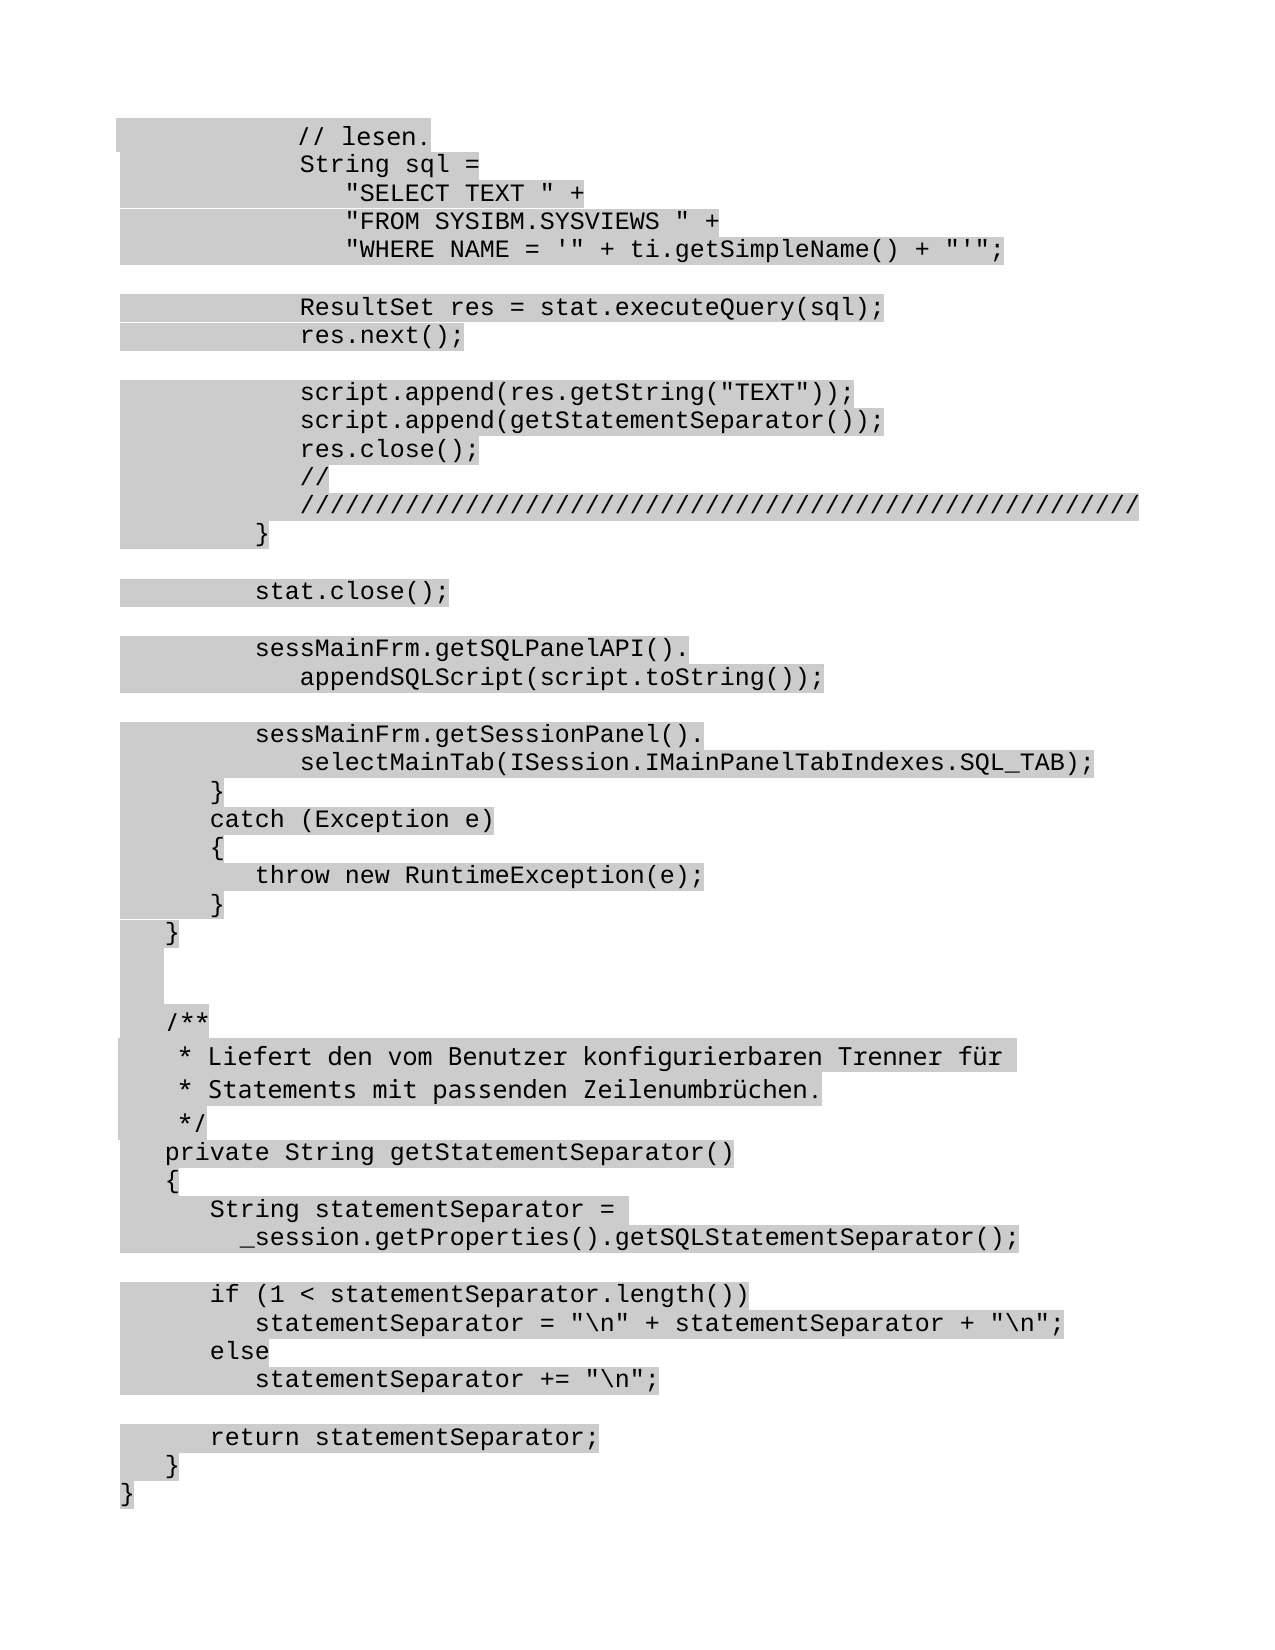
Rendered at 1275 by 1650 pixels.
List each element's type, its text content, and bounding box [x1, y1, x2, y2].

text */ [117, 1106, 1157, 1140]
text // [118, 465, 1157, 493]
text sessMainFrm.getSQLPanelAPI(). [118, 636, 1157, 664]
text res.next(); [118, 322, 1157, 351]
text // lesen. [116, 118, 1157, 152]
text //////////////////////////////////////////////////////// [118, 493, 1157, 521]
text String sql = [118, 152, 1157, 180]
text } [118, 1453, 1157, 1481]
text else [118, 1339, 1157, 1367]
text /** [118, 1004, 1157, 1038]
text script.append(getStatementSeparator()); [118, 408, 1157, 436]
text statementSeparator += "\n"; [118, 1367, 1157, 1395]
text stat.close(); [118, 579, 1157, 607]
text } [118, 778, 1157, 807]
text catch (Exception e) [118, 807, 1157, 835]
text * Liefert den vom Benutzer konfigurierbaren Trenner für [117, 1038, 1157, 1072]
text return statementSeparator; [118, 1424, 1157, 1453]
text selectMainTab(ISession.IMainPanelTabIndexes.SQL_TAB); [118, 750, 1157, 778]
text ResultSet res = stat.executeQuery(sql); [118, 294, 1157, 322]
text { [118, 835, 1157, 863]
text } [118, 919, 1157, 948]
text "SELECT TEXT " + [118, 180, 1157, 208]
text } [118, 891, 1157, 919]
text statementSeparator = "\n" + statementSeparator + "\n"; [118, 1310, 1157, 1339]
text } [118, 1481, 1157, 1509]
text _session.getProperties().getSQLStatementSeparator(); [118, 1225, 1157, 1253]
text if (1 < statementSeparator.length()) [118, 1282, 1157, 1310]
text "WHERE NAME = '" + ti.getSimpleName() + "'"; [118, 237, 1157, 265]
text sessMainFrm.getSessionPanel(). [118, 722, 1157, 750]
text throw new RuntimeException(e); [118, 863, 1157, 891]
text "FROM SYSIBM.SYSVIEWS " + [118, 208, 1157, 237]
text appendSQLScript(script.toString()); [118, 664, 1157, 693]
text res.close(); [118, 436, 1157, 465]
text private String getStatementSeparator() [118, 1140, 1157, 1168]
text String statementSeparator = [118, 1196, 1157, 1225]
text } [118, 521, 1157, 549]
text { [118, 1168, 1157, 1196]
text script.append(res.getString("TEXT")); [118, 380, 1157, 408]
text * Statements mit passenden Zeilenumbrüchen. [117, 1072, 1157, 1106]
